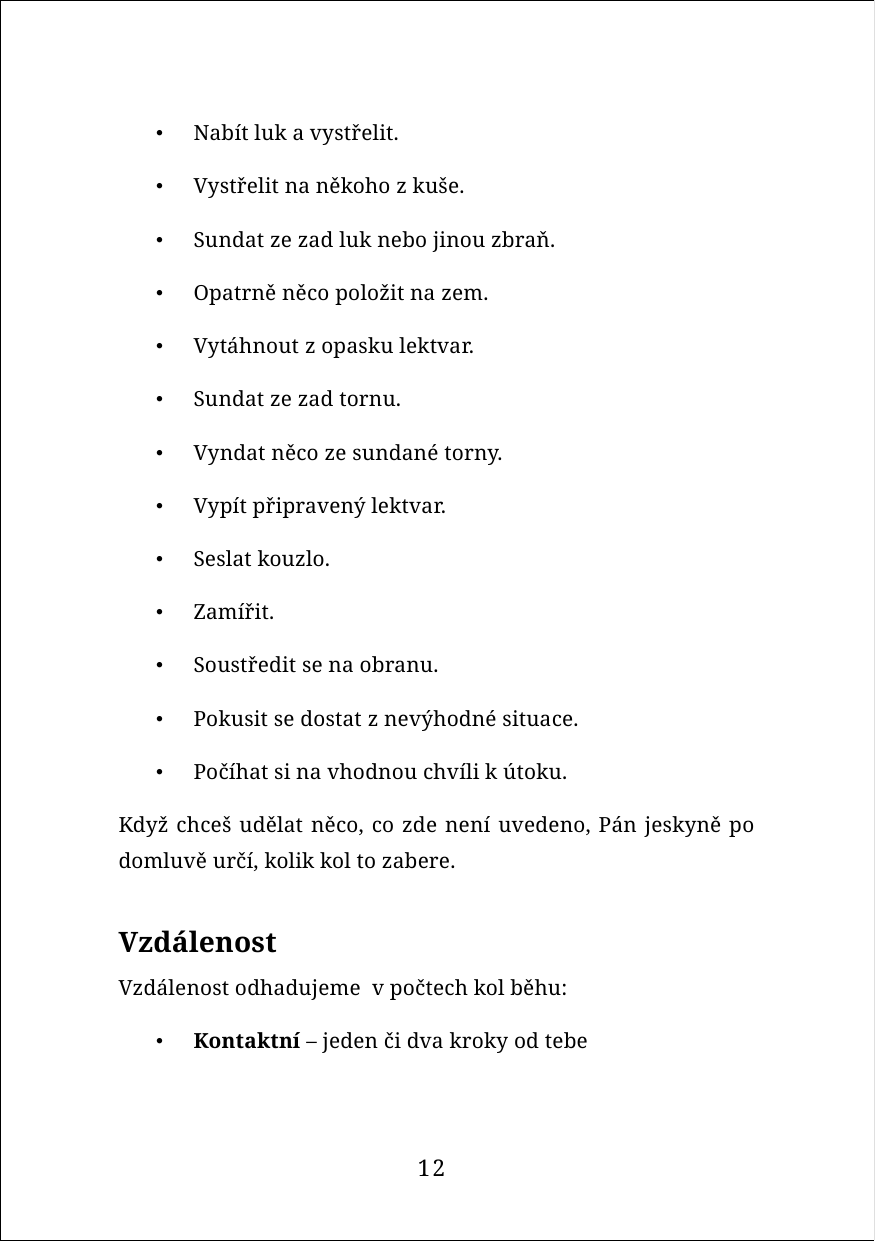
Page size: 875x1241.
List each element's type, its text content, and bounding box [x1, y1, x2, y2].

text Vzdálenost odhadujeme v počtech kol běhu: [118, 973, 756, 1001]
list Sundat ze zad tornu. [156, 384, 756, 413]
list Vyndat něco ze sundané torny. [156, 438, 756, 466]
list Zamířit. [156, 597, 756, 626]
list Sundat ze zad luk nebo jinou zbraň. [156, 225, 756, 253]
list Pokusit se dostat z nevýhodné situace. [156, 704, 756, 732]
list Nabít luk a vystřelit. [156, 118, 756, 147]
list Vytáhnout z opasku lektvar. [156, 331, 756, 359]
list Počíhat si na vhodnou chvíli k útoku. [156, 757, 756, 785]
subtitle Vzdálenost [118, 923, 756, 961]
list Kontaktní – jeden či dva kroky od tebe [156, 1026, 756, 1054]
list Opatrně něco položit na zem. [156, 278, 756, 306]
list Vypít připravený lektvar. [156, 491, 756, 519]
list Seslat kouzlo. [156, 544, 756, 572]
list Soustředit se na obranu. [156, 651, 756, 679]
text Když chceš udělat něco, co zde není uvedeno, Pán jeskyně po domluvě určí, kolik kol to zabere. [118, 810, 756, 874]
list Vystřelit na někoho z kuše. [156, 171, 756, 200]
